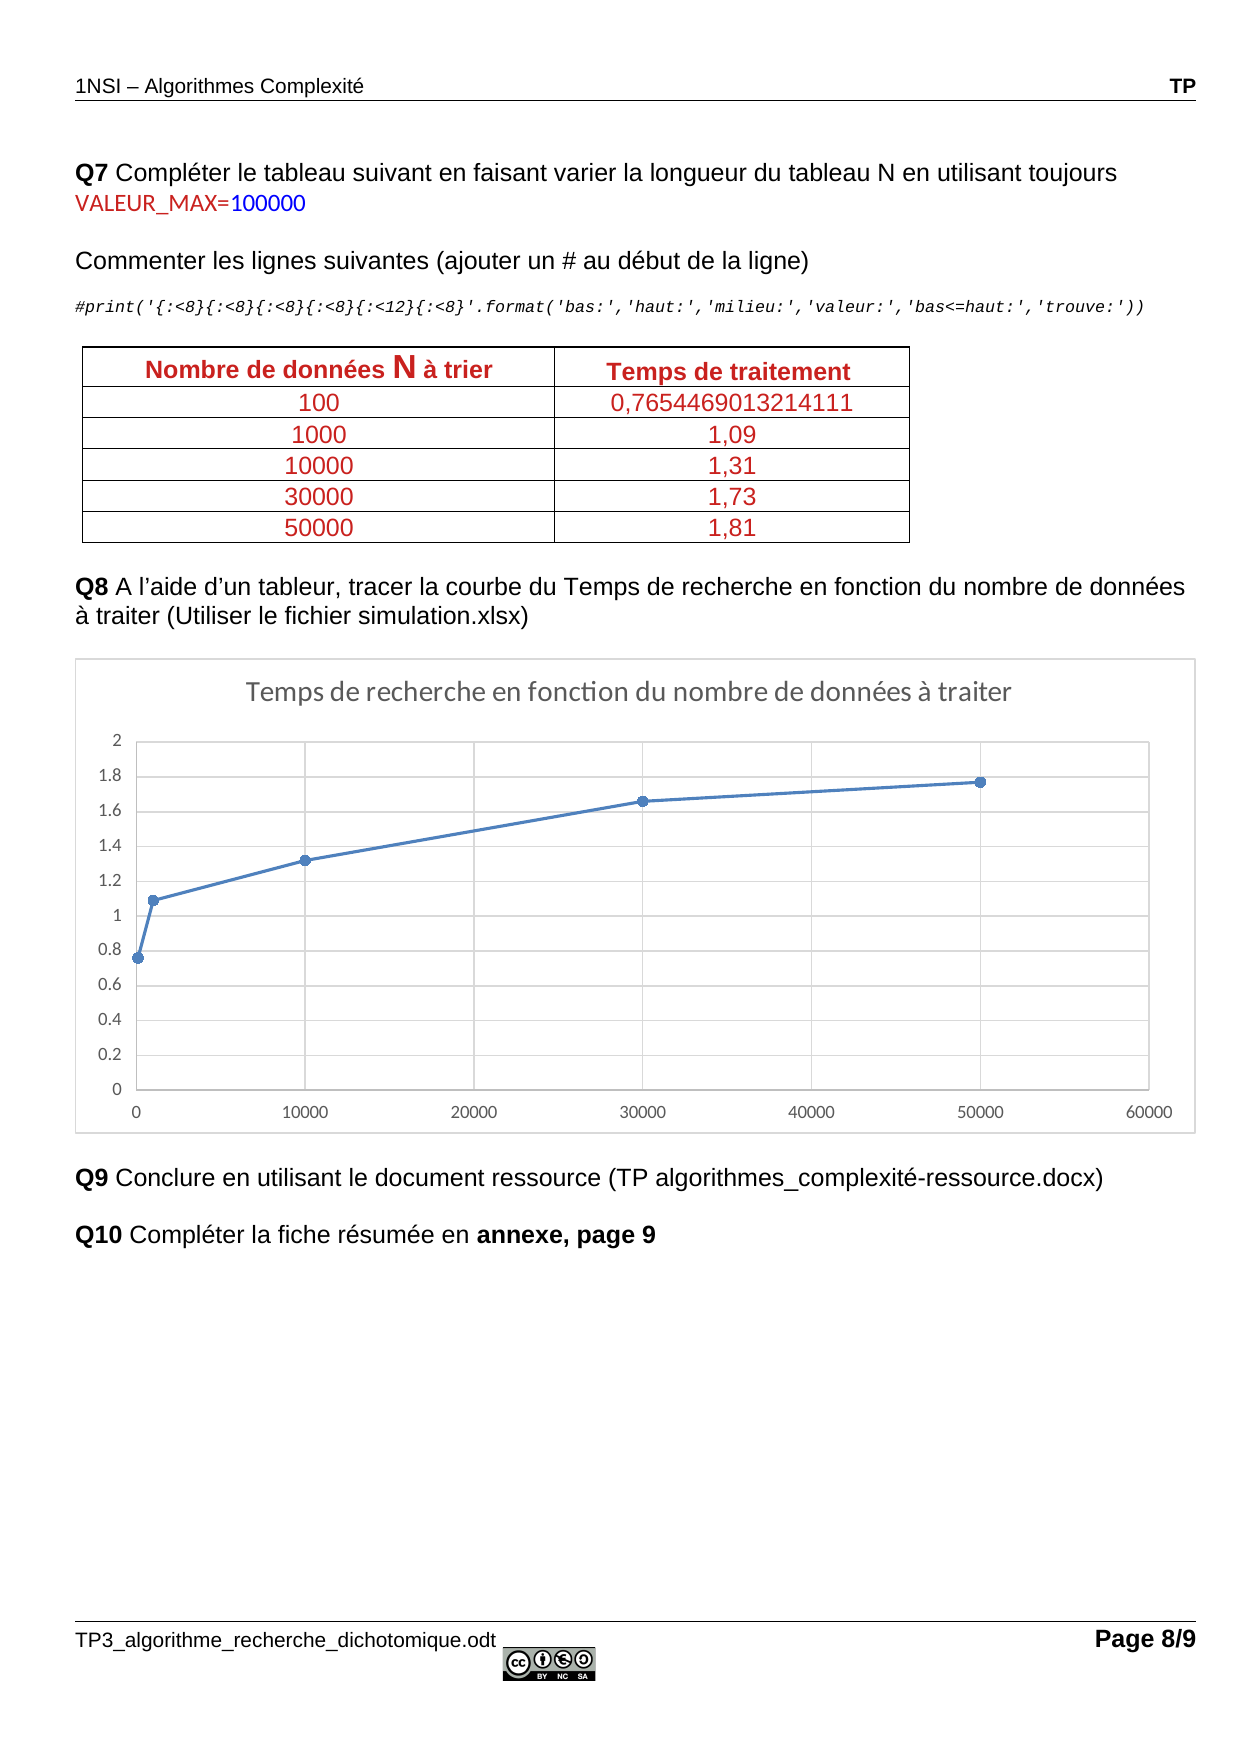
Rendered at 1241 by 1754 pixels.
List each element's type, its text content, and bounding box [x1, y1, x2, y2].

text Commenter les lignes suivantes (ajouter un # au début de la ligne) [75, 246, 1196, 275]
text #print('{:<8}{:<8}{:<8}{:<8}{:<12}{:<8}'.format('bas:','haut:','milieu:','valeur:','bas<=haut:','trouve:')) [75, 299, 1196, 318]
table_cell 30000 [83, 481, 554, 511]
table_header Nombre de données N à trier [83, 348, 554, 386]
text Q9 Conclure en utilisant le document ressource (TP algorithmes_complexité-ressource.docx) [75, 1163, 1196, 1192]
table_cell 1000 [83, 418, 554, 448]
table_cell 50000 [83, 512, 554, 542]
table_cell 0,7654469013214111 [555, 387, 909, 417]
table_cell 1,09 [555, 418, 909, 448]
table_cell 1,31 [555, 449, 909, 479]
table_cell 10000 [83, 449, 554, 479]
text Q7 Compléter le tableau suivant en faisant varier la longueur du tableau N en utilisant toujours VALEUR_MAX=100000 [75, 158, 1196, 218]
table_cell 100 [83, 387, 554, 417]
text Q10 Compléter la fiche résumée en annexe, page 9 [75, 1220, 1196, 1249]
text Q8 A l’aide d’un tableur, tracer la courbe du Temps de recherche en fonction du nombre de données à traiter (Utiliser le fichier simulation.xlsx) [75, 572, 1196, 629]
picture [502, 1647, 596, 1681]
table_cell 1,81 [555, 512, 909, 542]
table_header Temps de traitement [555, 348, 909, 386]
table_cell 1,73 [555, 481, 909, 511]
